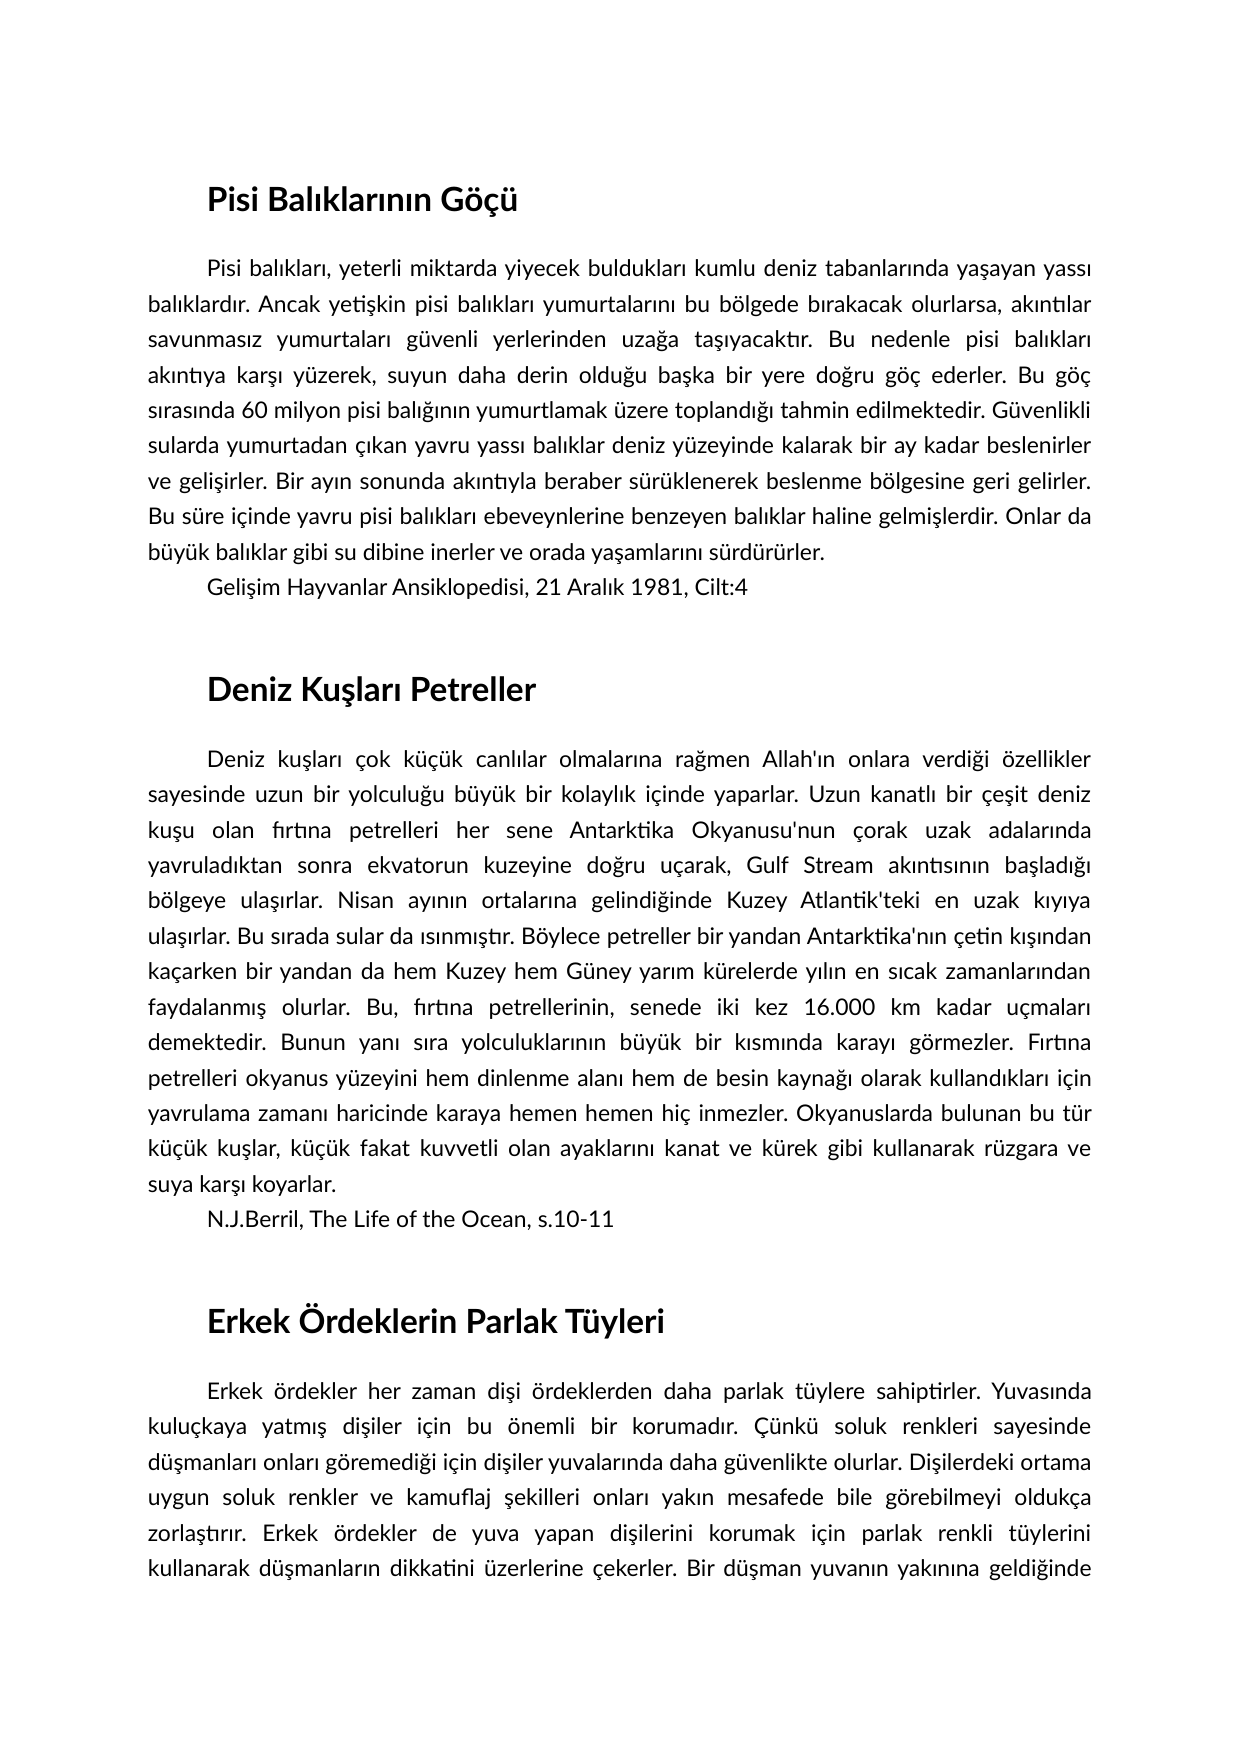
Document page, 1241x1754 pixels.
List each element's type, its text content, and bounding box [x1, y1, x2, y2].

text Pisi balıkları, yeterli miktarda yiyecek buldukları kumlu deniz tabanlarında yaşayan yassı balıklardır. Ancak yetişkin pisi balıkları yumurtalarını bu bölgede bırakacak olurlarsa, akıntılar savunmasız yumurtaları güvenli yerlerinden uzağa taşıyacaktır. Bu nedenle pisi balıkları akıntıya karşı yüzerek, suyun daha derin olduğu başka bir yere doğru göç ederler. Bu göç sırasında 60 milyon pisi balığının yumurtlamak üzere toplandığı tahmin edilmektedir. Güvenlikli sularda yumurtadan çıkan yavru yassı balıklar deniz yüzeyinde kalarak bir ay kadar beslenirler ve gelişirler. Bir ayın sonunda akıntıyla beraber sürüklenerek beslenme bölgesine geri gelirler. Bu süre içinde yavru pisi balıkları ebeveynlerine benzeyen balıklar haline gelmişlerdir. Onlar da büyük balıklar gibi su dibine inerler ve orada yaşamlarını sürdürürler. [148, 248, 1093, 567]
text N.J.Berril, The Life of the Ocean, s.10-11 [148, 1199, 1093, 1235]
text Erkek ördekler her zaman dişi ördeklerden daha parlak tüylere sahiptirler. Yuvasında kuluçkaya yatmış dişiler için bu önemli bir korumadır. Çünkü soluk renkleri sayesinde düşmanları onları göremediği için dişiler yuvalarında daha güvenlikte olurlar. Dişilerdeki ortama uygun soluk renkler ve kamuflaj şekilleri onları yakın mesafede bile görebilmeyi oldukça zorlaştırır. Erkek ördekler de yuva yapan dişilerini korumak için parlak renkli tüylerini kullanarak düşmanların dikkatini üzerlerine çekerler. Bir düşman yuvanın yakınına geldiğinde [148, 1371, 1093, 1583]
subtitle Deniz Kuşları Petreller [148, 673, 1093, 709]
text Gelişim Hayvanlar Ansiklopedisi, 21 Aralık 1981, Cilt:4 [148, 567, 1093, 603]
subtitle Erkek Ördeklerin Parlak Tüyleri [148, 1306, 1093, 1341]
subtitle Pisi Balıklarının Göçü [148, 183, 1093, 218]
text Deniz kuşları çok küçük canlılar olmalarına rağmen Allah'ın onlara verdiği özellikler sayesinde uzun bir yolculuğu büyük bir kolaylık içinde yaparlar. Uzun kanatlı bir çeşit deniz kuşu olan fırtına petrelleri her sene Antarktika Okyanusu'nun çorak uzak adalarında yavruladıktan sonra ekvatorun kuzeyine doğru uçarak, Gulf Stream akıntısının başladığı bölgeye ulaşırlar. Nisan ayının ortalarına gelindiğinde Kuzey Atlantik'teki en uzak kıyıya ulaşırlar. Bu sırada sular da ısınmıştır. Böylece petreller bir yandan Antarktika'nın çetin kışından kaçarken bir yandan da hem Kuzey hem Güney yarım kürelerde yılın en sıcak zamanlarından faydalanmış olurlar. Bu, fırtına petrellerinin, senede iki kez 16.000 km kadar uçmaları demektedir. Bunun yanı sıra yolculuklarının büyük bir kısmında karayı görmezler. Fırtına petrelleri okyanus yüzeyini hem dinlenme alanı hem de besin kaynağı olarak kullandıkları için yavrulama zamanı haricinde karaya hemen hemen hiç inmezler. Okyanuslarda bulunan bu tür küçük kuşlar, küçük fakat kuvvetli olan ayaklarını kanat ve kürek gibi kullanarak rüzgara ve suya karşı koyarlar. [148, 739, 1093, 1199]
